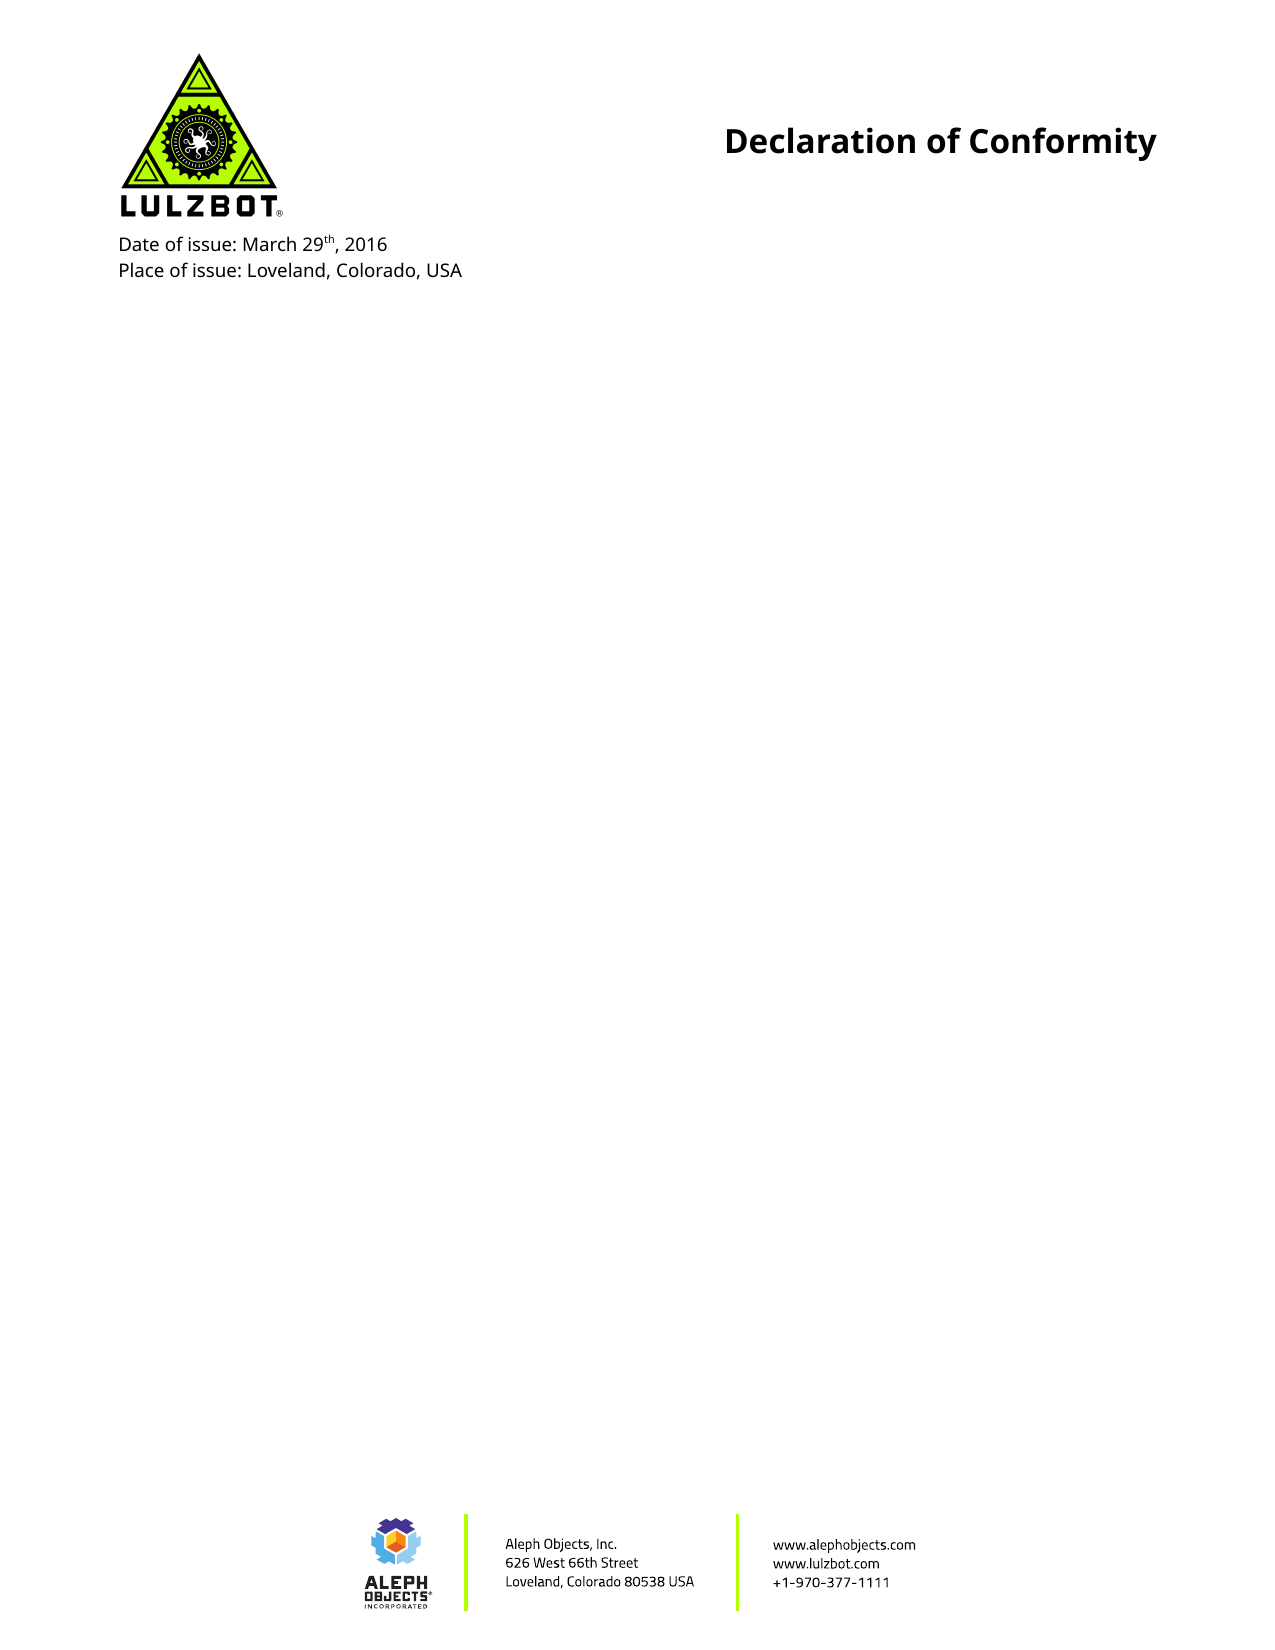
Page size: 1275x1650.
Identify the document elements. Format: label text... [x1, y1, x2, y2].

text Date of issue: March 29th, 2016 [118, 193, 1157, 257]
picture [110, 42, 294, 232]
text Place of issue: Loveland, Colorado, USA [118, 257, 1157, 282]
